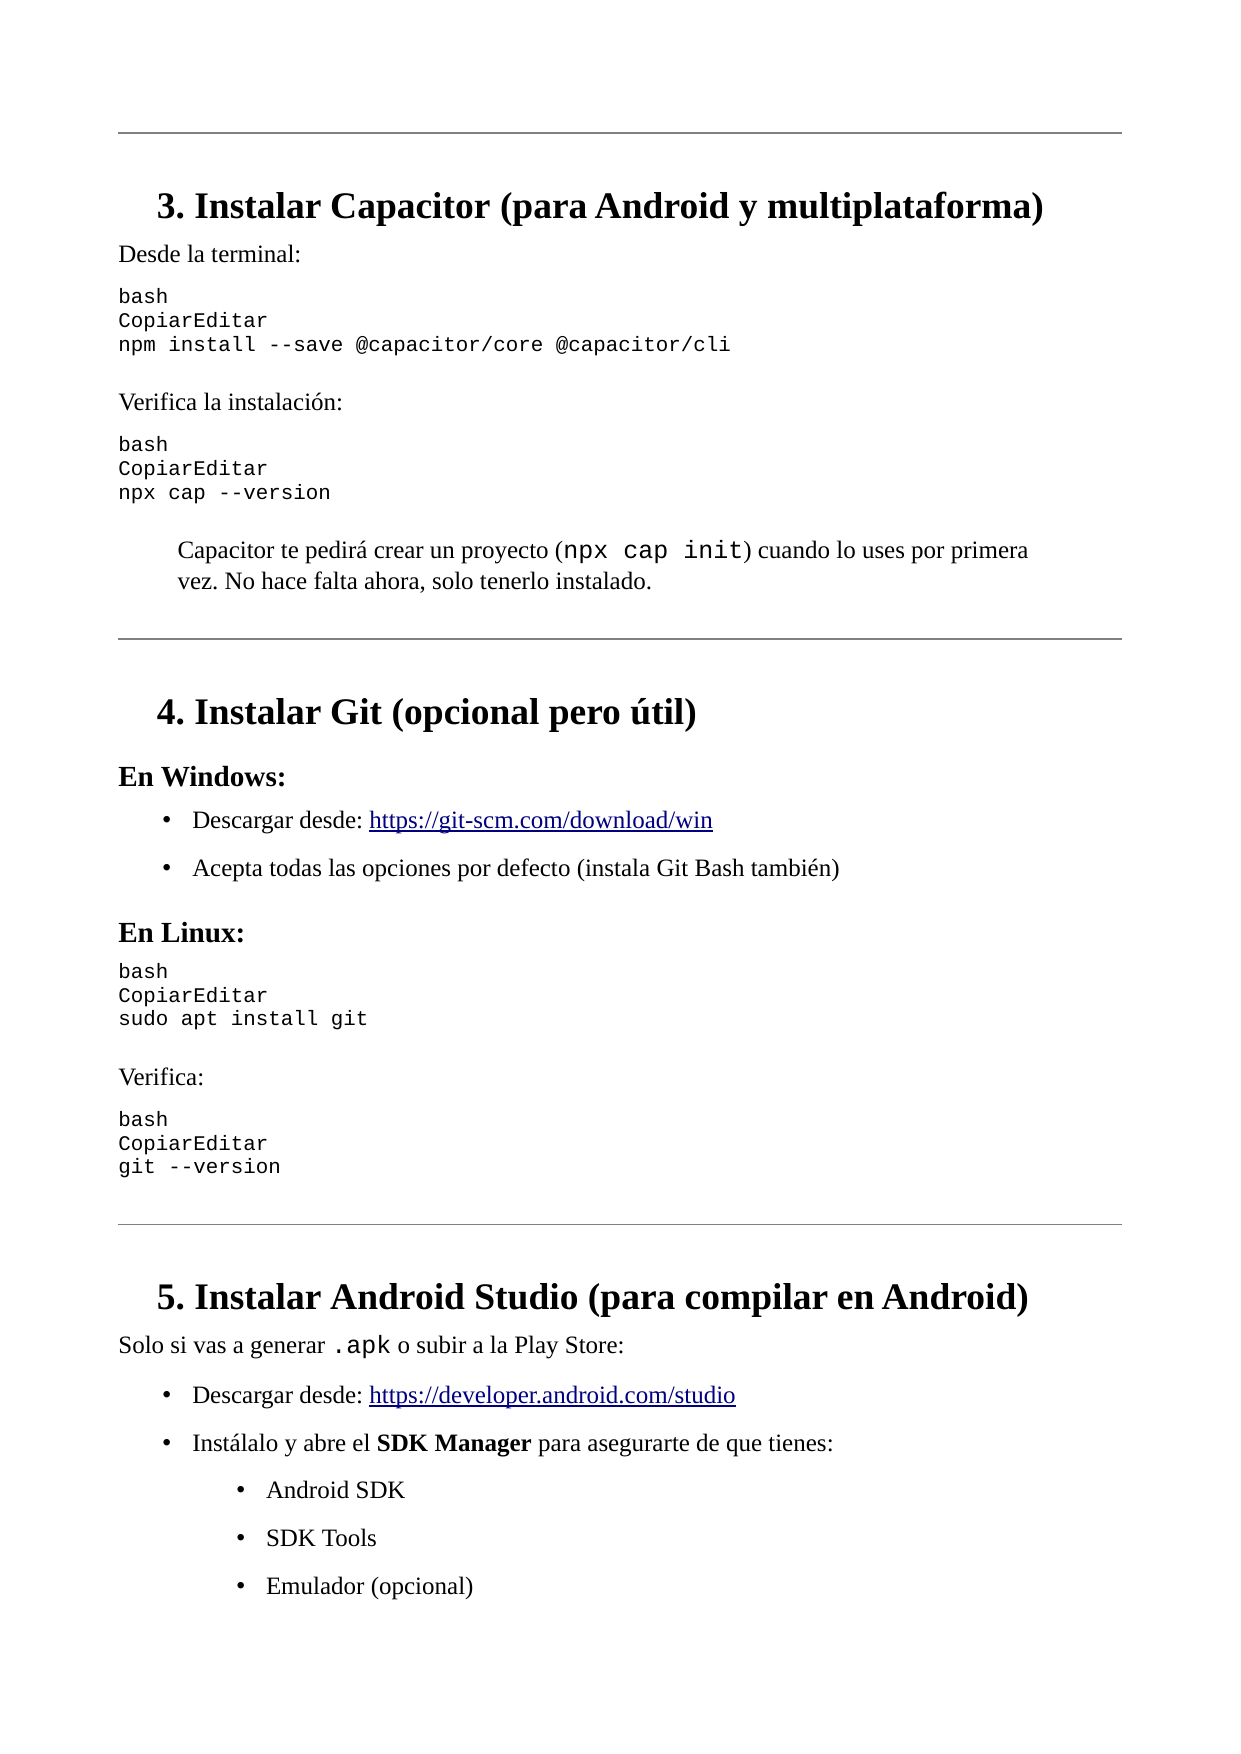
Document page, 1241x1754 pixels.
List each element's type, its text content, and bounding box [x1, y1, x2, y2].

text Verifica la instalación: [118, 387, 1122, 416]
text CopiarEditar [118, 310, 1122, 334]
list Emulador (opcional) [236, 1571, 1122, 1599]
text bash [118, 434, 1122, 458]
list Instálalo y abre el SDK Manager para asegurarte de que tienes: [162, 1428, 1122, 1457]
subtitle En Linux: [118, 915, 1122, 949]
subtitle 📱 3. Instalar Capacitor (para Android y multiplataforma) [118, 183, 1122, 226]
list SDK Tools [236, 1523, 1122, 1552]
text Capacitor te pedirá crear un proyecto (npx cap init) cuando lo uses por primera vez. No hace falta ahora, solo tenerlo instalado. [177, 535, 1063, 594]
subtitle En Windows: [118, 759, 1122, 793]
text git --version [118, 1156, 1122, 1180]
text CopiarEditar [118, 985, 1122, 1008]
text Desde la terminal: [118, 239, 1122, 268]
subtitle 📲 5. Instalar Android Studio (para compilar en Android) [118, 1275, 1122, 1318]
list Descargar desde: https://git-scm.com/download/win [162, 805, 1122, 834]
text bash [118, 961, 1122, 985]
text Solo si vas a generar .apk o subir a la Play Store: [118, 1330, 1122, 1361]
list Acepta todas las opciones por defecto (instala Git Bash también) [162, 853, 1122, 882]
text bash [118, 1109, 1122, 1133]
text sudo apt install git [118, 1008, 1122, 1032]
text bash [118, 286, 1122, 310]
subtitle 🐙 4. Instalar Git (opcional pero útil) [118, 689, 1122, 732]
text npx cap --version [118, 482, 1122, 505]
list Android SDK [236, 1476, 1122, 1504]
text npm install --save @capacitor/core @capacitor/cli [118, 334, 1122, 357]
text Verifica: [118, 1062, 1122, 1090]
text CopiarEditar [118, 1133, 1122, 1156]
list Descargar desde: https://developer.android.com/studio [162, 1380, 1122, 1409]
text CopiarEditar [118, 458, 1122, 482]
